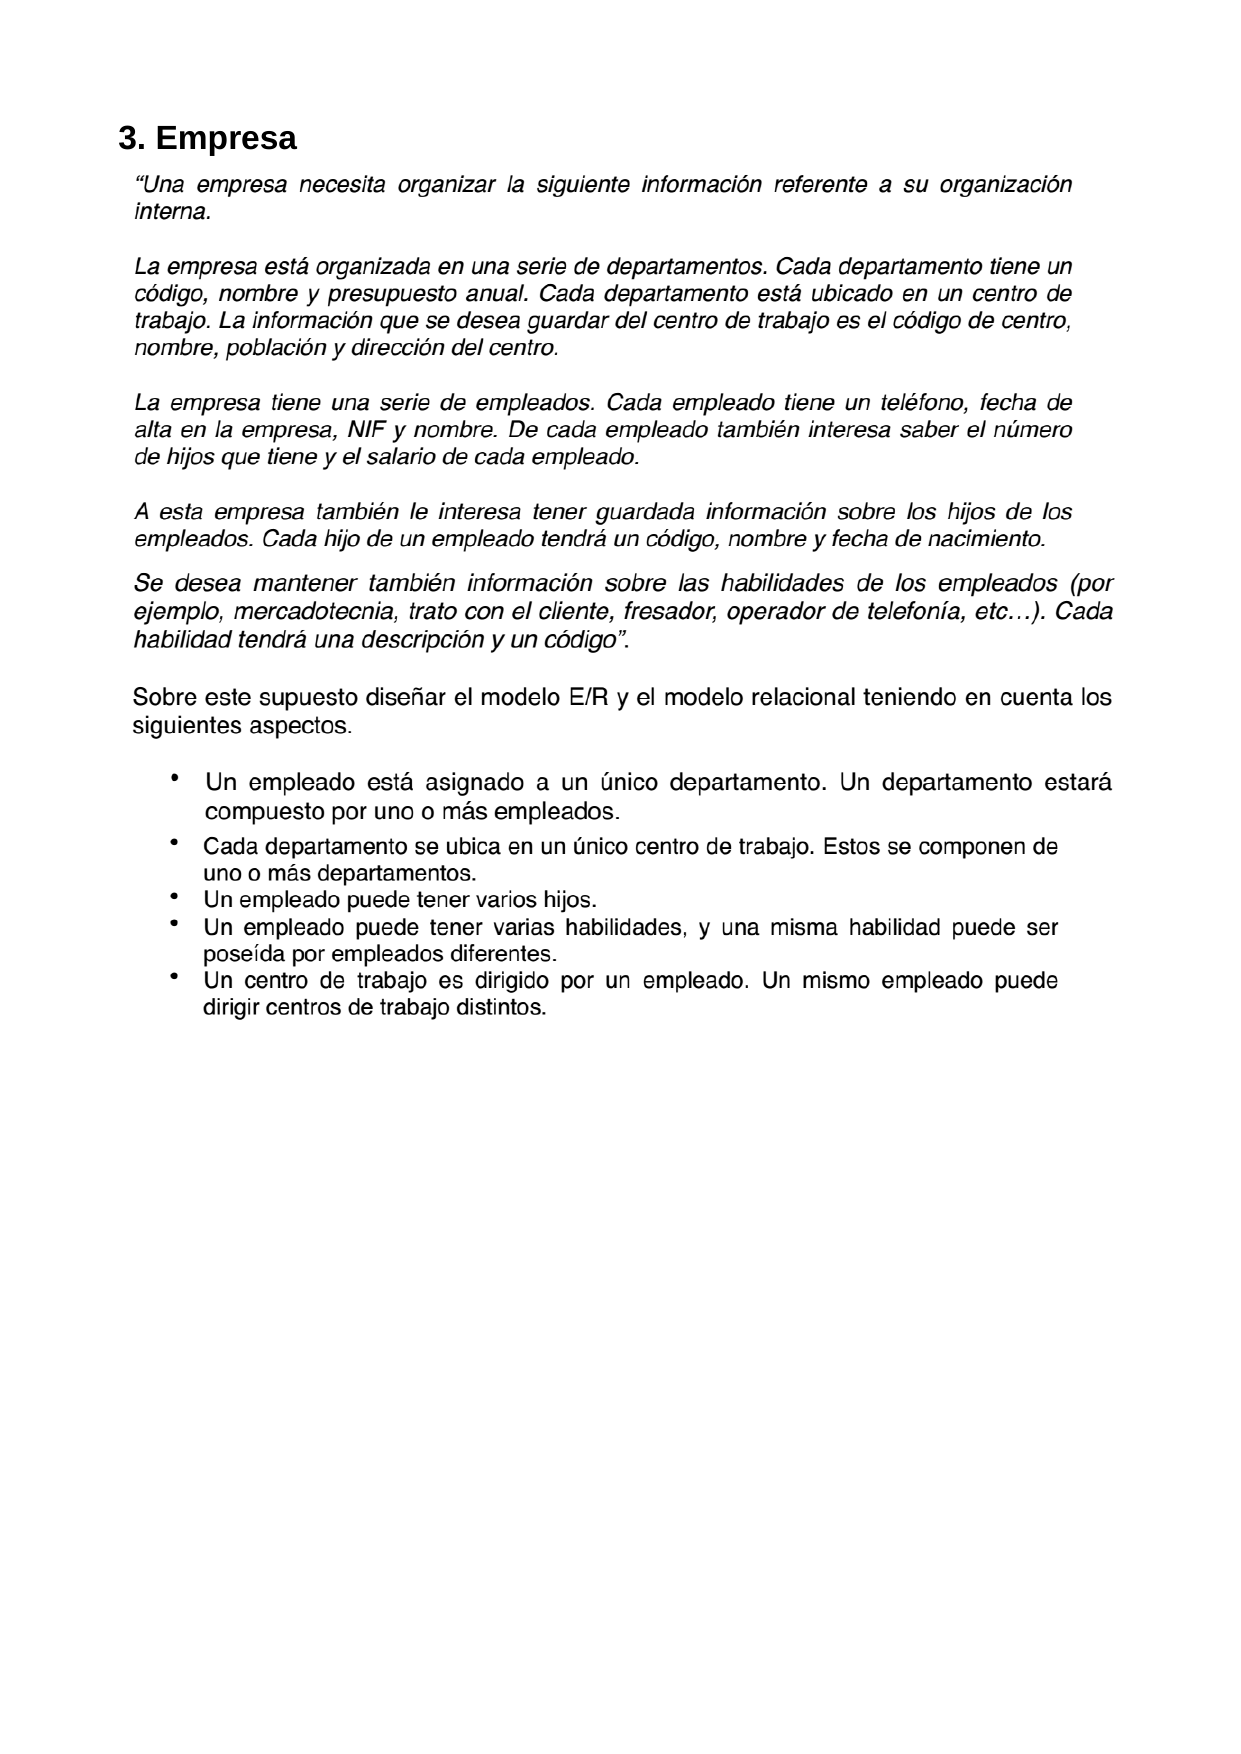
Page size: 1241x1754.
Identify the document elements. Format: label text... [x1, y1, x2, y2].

subtitle Empresa [118, 118, 1122, 157]
picture [59, 169, 1130, 1022]
